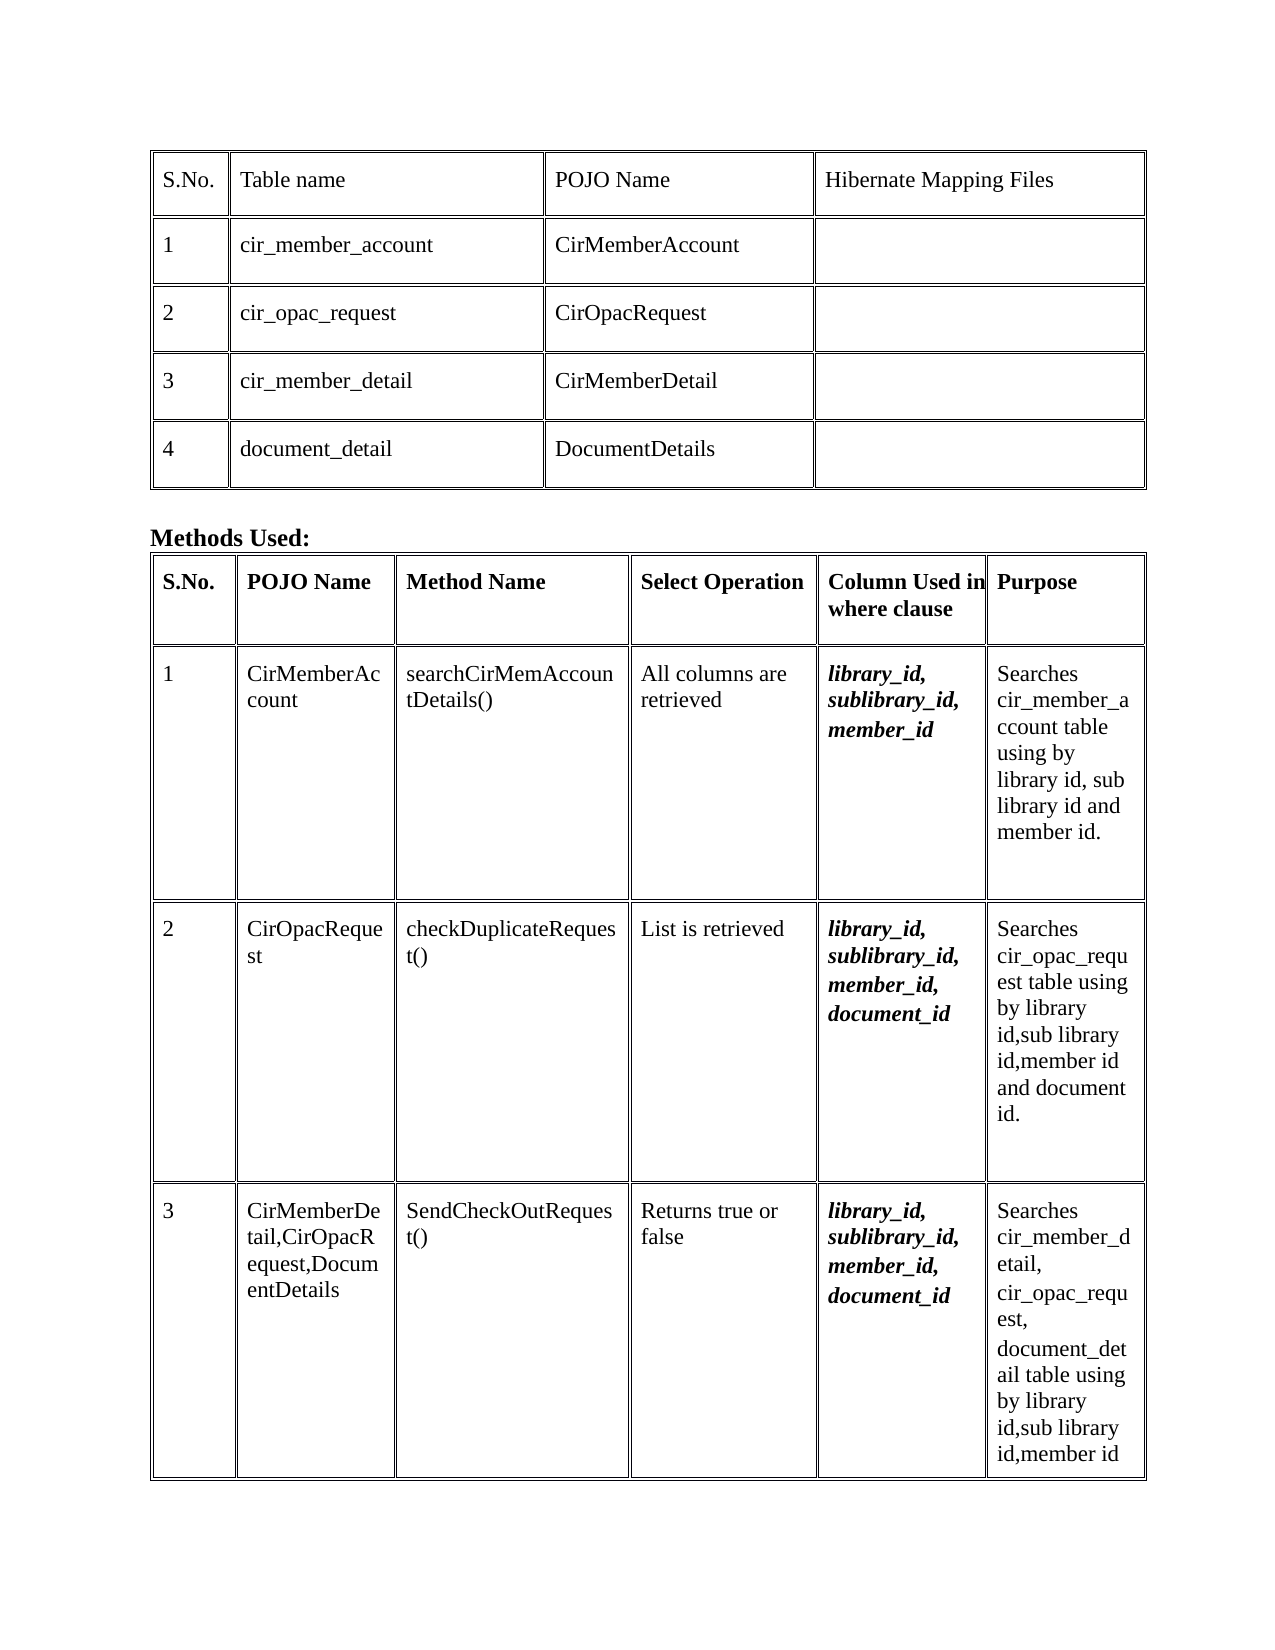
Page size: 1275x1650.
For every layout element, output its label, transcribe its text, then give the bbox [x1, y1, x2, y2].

table_header Table name [231, 153, 543, 215]
table_header POJO Name [546, 153, 813, 215]
table_header Column Used in where clause [819, 556, 985, 644]
table_cell library_id, sublibrary_id, member_id, document_id [819, 903, 985, 1181]
table_cell 1 [154, 219, 228, 283]
table_cell Returns true or false [632, 1184, 816, 1477]
table_cell SendCheckOutRequest() [397, 1184, 628, 1477]
table_cell checkDuplicateRequest() [397, 903, 628, 1181]
table_cell [816, 354, 1144, 419]
table_cell CirMemberDetail,CirOpacRequest,DocumentDetails [238, 1184, 394, 1477]
table_cell CirMemberAccount [546, 219, 813, 283]
table_cell 1 [154, 647, 235, 899]
table_cell [816, 422, 1144, 487]
table_cell [816, 219, 1144, 283]
table_cell cir_member_account [231, 219, 543, 283]
table_cell Searches cir_member_detail, cir_opac_request, document_detail table using by library id,sub library id,member id [988, 1184, 1144, 1477]
table_cell Searches cir_member_account table using by library id, sub library id and member id. [988, 647, 1144, 899]
text Methods Used: [150, 523, 1125, 552]
table_cell library_id, sublibrary_id, member_id [819, 647, 985, 899]
table_header S.No. [154, 153, 228, 215]
table_header Purpose [988, 556, 1144, 644]
table_header Hibernate Mapping Files [816, 153, 1144, 215]
table_cell library_id, sublibrary_id, member_id, document_id [819, 1184, 985, 1477]
table_cell cir_opac_request [231, 287, 543, 351]
table_cell All columns are retrieved [632, 647, 816, 899]
table_cell searchCirMemAccountDetails() [397, 647, 628, 899]
table_header Method Name [397, 556, 628, 644]
table_cell 3 [154, 354, 228, 419]
table_cell List is retrieved [632, 903, 816, 1181]
table_cell cir_member_detail [231, 354, 543, 419]
table_cell CirOpacRequest [546, 287, 813, 351]
table_header S.No. [154, 556, 235, 644]
table_cell CirOpacRequest [238, 903, 394, 1181]
table_cell 2 [154, 287, 228, 351]
table_header POJO Name [238, 556, 394, 644]
table_cell Searches cir_opac_request table using by library id,sub library id,member id and document id. [988, 903, 1144, 1181]
table_header Select Operation [632, 556, 816, 644]
table_cell CirMemberDetail [546, 354, 813, 419]
table_cell CirMemberAccount [238, 647, 394, 899]
table_cell 4 [154, 422, 228, 487]
table_cell 2 [154, 903, 235, 1181]
table_cell 3 [154, 1184, 235, 1477]
table_cell [816, 287, 1144, 351]
table_cell document_detail [231, 422, 543, 487]
table_cell DocumentDetails [546, 422, 813, 487]
